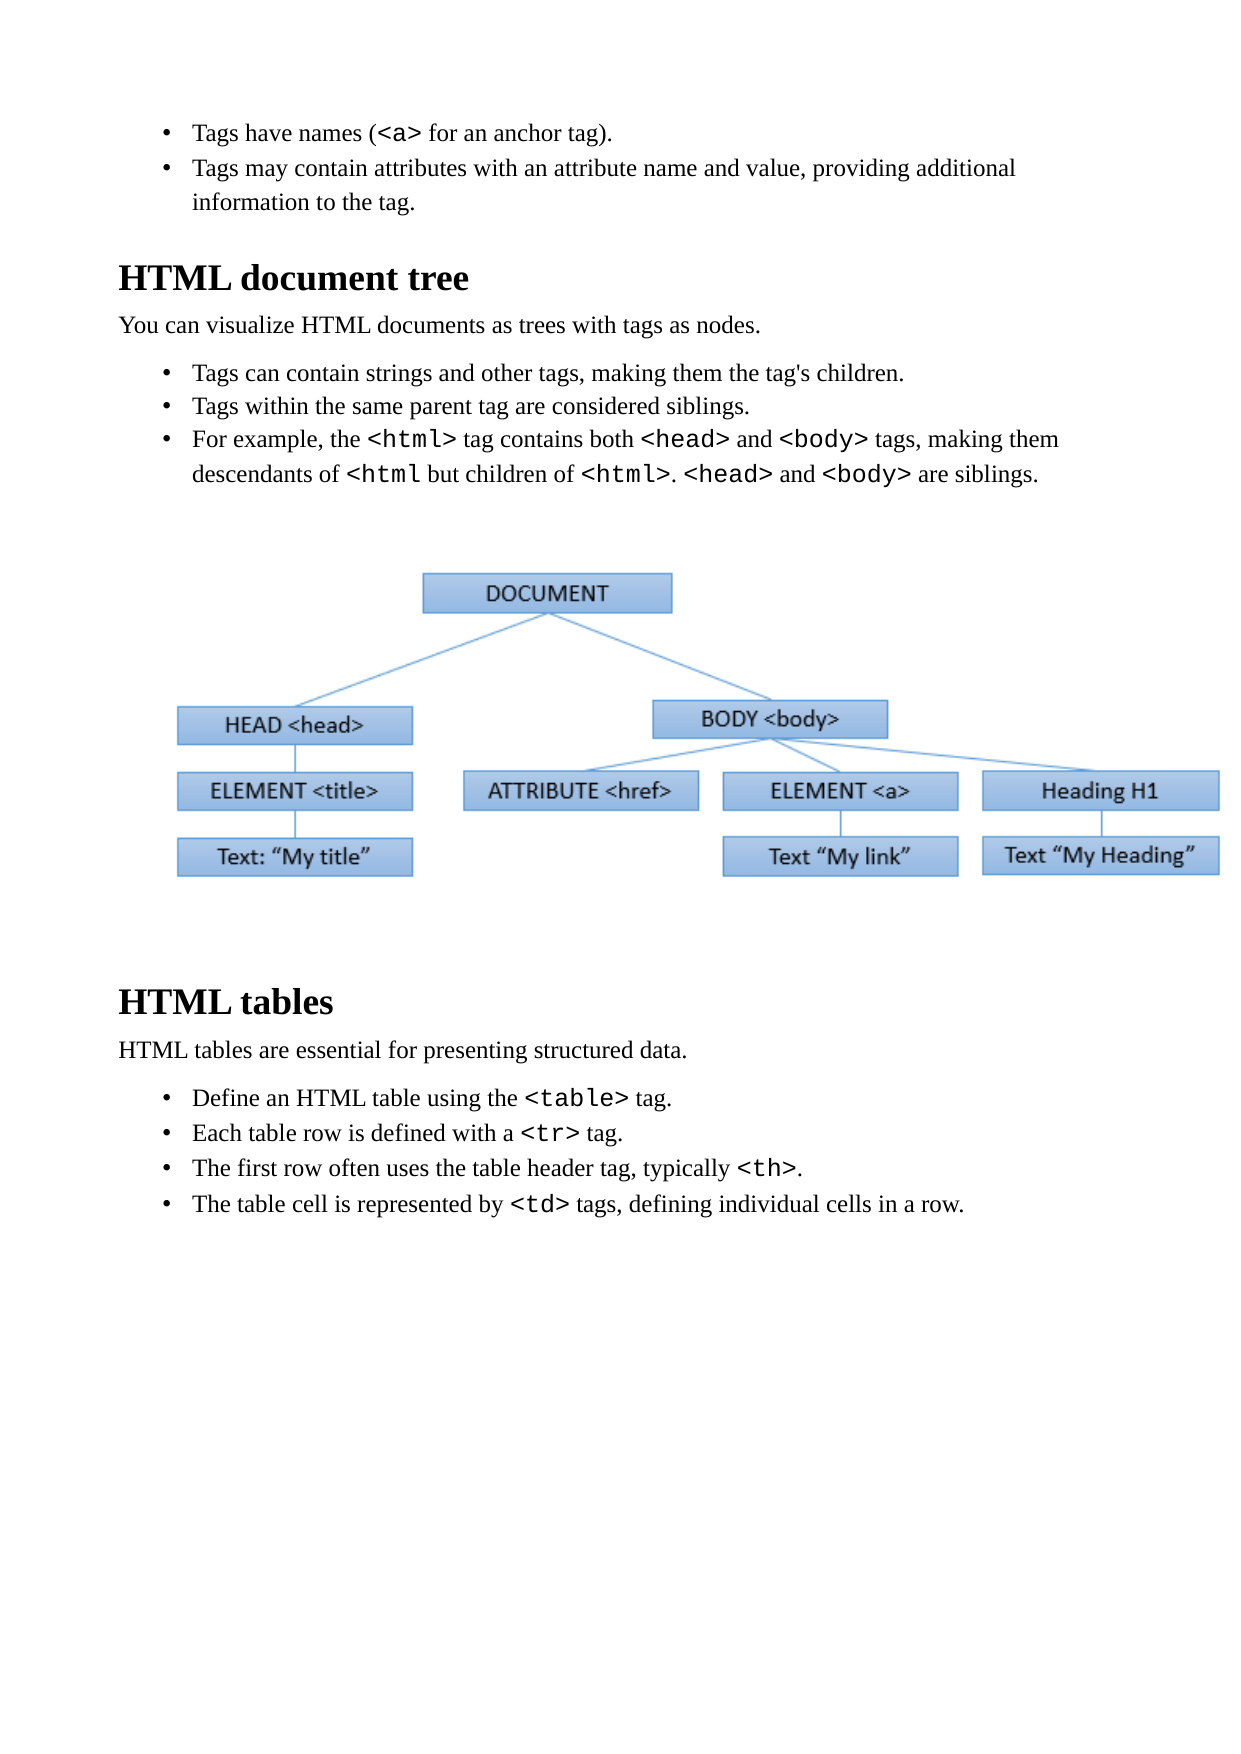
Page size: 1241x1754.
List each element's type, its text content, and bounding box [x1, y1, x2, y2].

list Define an HTML table using the <table> tag. [162, 1083, 1122, 1113]
list Tags within the same parent tag are considered siblings. [162, 391, 1122, 420]
list The table cell is represented by <td> tags, defining individual cells in a row. [162, 1189, 1122, 1220]
list Tags may contain attributes with an attribute name and value, providing additional information to the tag. [162, 153, 1122, 215]
list For example, the <html> tag contains both <head> and <body> tags, making them descendants of <html but children of <html>. <head> and <body> are siblings. [162, 424, 1122, 490]
subtitle HTML tables [118, 979, 1122, 1023]
list Each table row is defined with a <tr> tag. [162, 1118, 1122, 1149]
text You can visualize HTML documents as trees with tags as nodes. [118, 311, 1122, 339]
subtitle HTML document tree [118, 255, 1122, 298]
list Tags have names (<a> for an anchor tag). [162, 118, 1122, 149]
list Tags can contain strings and other tags, making them the tag's children. [162, 358, 1122, 387]
picture [118, 509, 1241, 935]
text HTML tables are essential for presenting structured data. [118, 1035, 1122, 1064]
list The first row often uses the table header tag, typically <th>. [162, 1153, 1122, 1184]
